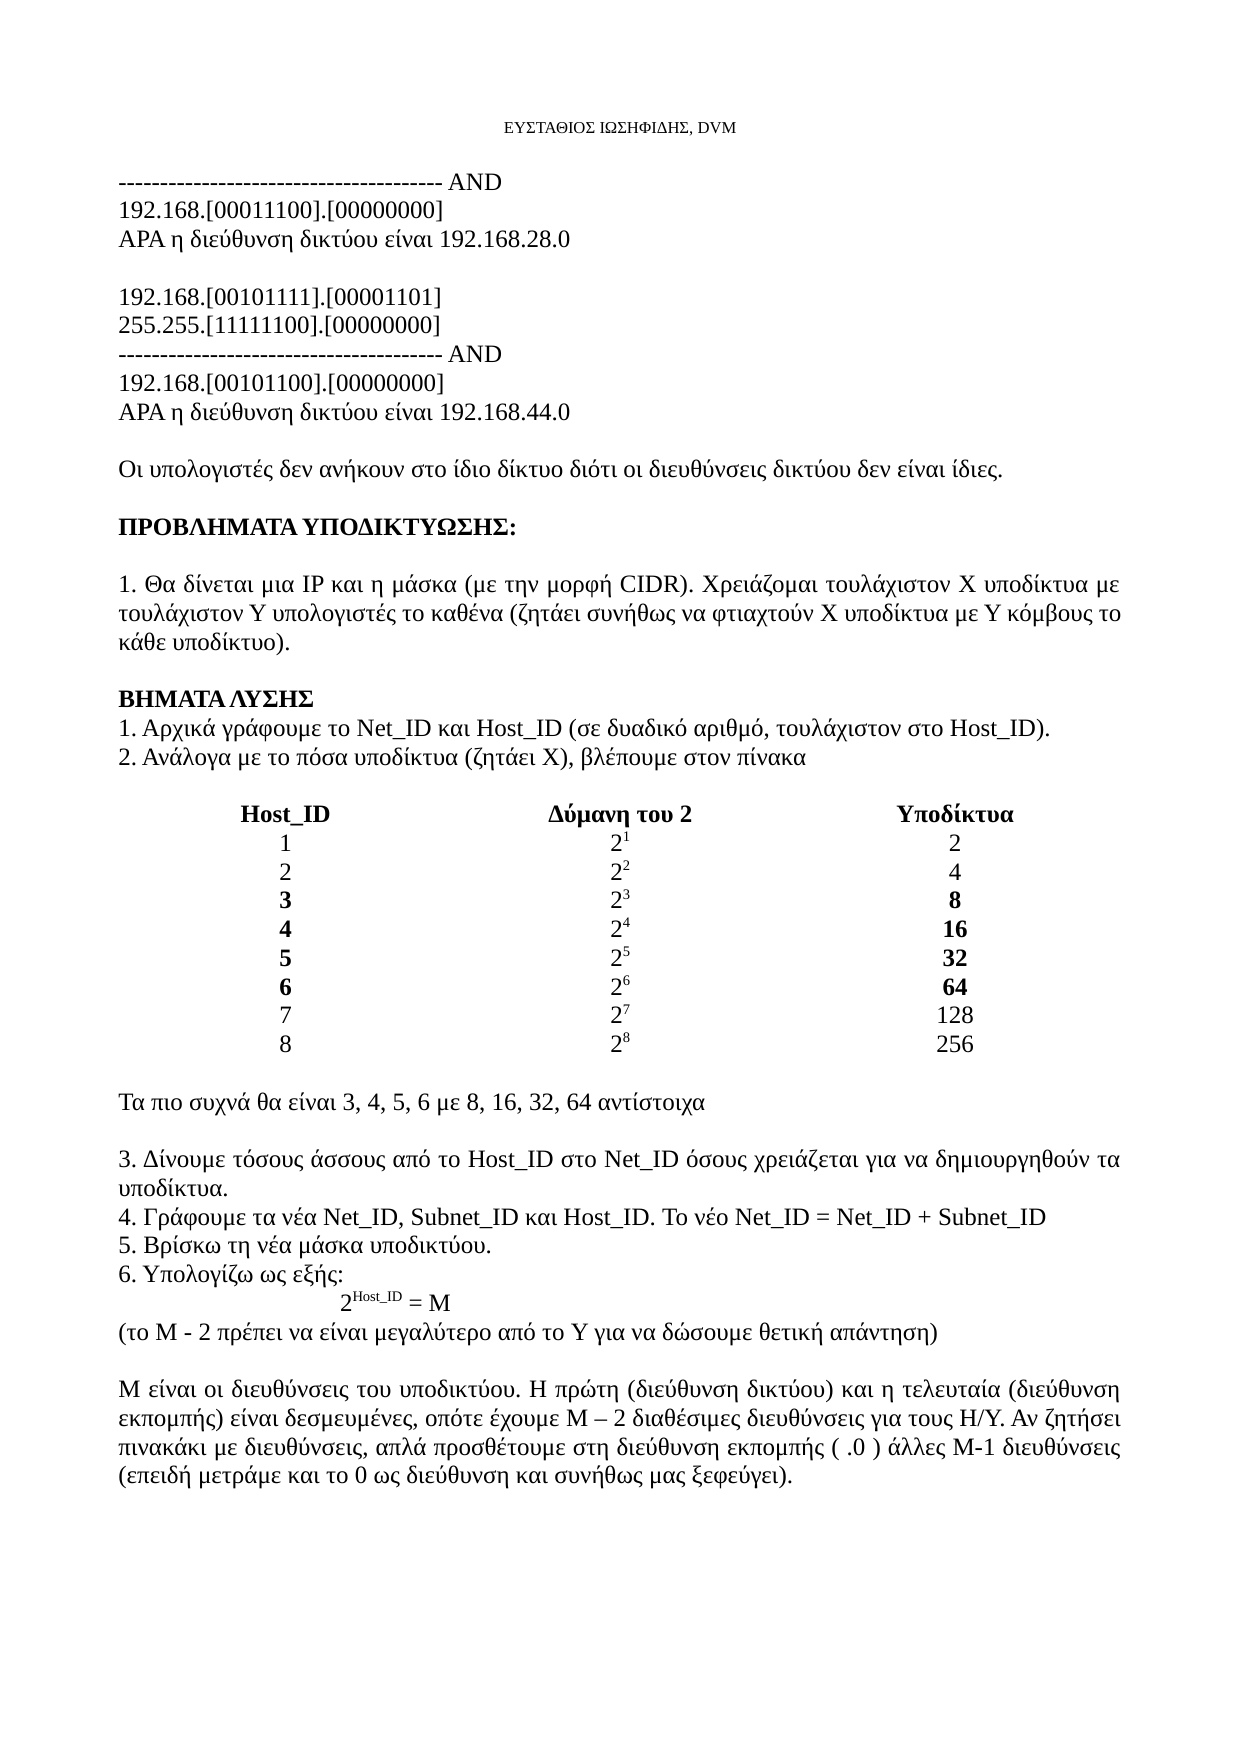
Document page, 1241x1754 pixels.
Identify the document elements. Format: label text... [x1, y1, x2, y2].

text Τα πιο συχνά θα είναι 3, 4, 5, 6 με 8, 16, 32, 64 αντίστοιχα [118, 1087, 1122, 1116]
table_cell 4 [788, 857, 1122, 886]
table_cell 2 [788, 828, 1122, 857]
text --------------------------------------- AND [118, 167, 1122, 196]
table_cell 7 [118, 1001, 453, 1029]
table_cell 8 [118, 1029, 453, 1058]
table_cell 22 [453, 857, 787, 886]
text 192.168.[00011100].[00000000] [118, 196, 1122, 224]
text Μ είναι οι διευθύνσεις του υποδικτύου. Η πρώτη (διεύθυνση δικτύου) και η τελευταία (διεύθυνση εκπομπής) είναι δεσμευμένες, οπότε έχουμε Μ – 2 διαθέσιμες διευθύνσεις για τους Η/Υ. Αν ζητήσει πινακάκι με διευθύνσεις, απλά προσθέτουμε στη διεύθυνση εκπομπής ( .0 ) άλλες Μ-1 διευθύνσεις (επειδή μετράμε και το 0 ως διεύθυνση και συνήθως μας ξεφεύγει). [118, 1374, 1122, 1489]
table_cell 23 [453, 886, 787, 914]
text 1. Θα δίνεται μια IP και η μάσκα (με την μορφή CIDR). Χρειάζομαι τουλάχιστον Χ υποδίκτυα με τουλάχιστον Υ υπολογιστές το καθένα (ζητάει συνήθως να φτιαχτούν Χ υποδίκτυα με Υ κόμβους το κάθε υποδίκτυο). [118, 569, 1122, 656]
table_cell 256 [788, 1029, 1122, 1058]
table_cell 8 [788, 886, 1122, 914]
table_header Host_ID [118, 799, 453, 828]
text 2. Ανάλογα με το πόσα υποδίκτυα (ζητάει Χ), βλέπουμε στον πίνακα [118, 742, 1122, 771]
table_cell 27 [453, 1001, 787, 1029]
text (το Μ - 2 πρέπει να είναι μεγαλύτερο από το Y για να δώσουμε θετική απάντηση) [118, 1317, 1122, 1346]
table_cell 3 [118, 886, 453, 914]
table_header Δύμανη του 2 [453, 799, 787, 828]
text 192.168.[00101100].[00000000] [118, 368, 1122, 397]
table_cell 128 [788, 1001, 1122, 1029]
table_cell 2 [118, 857, 453, 886]
text 192.168.[00101111].[00001101] [118, 282, 1122, 311]
text Οι υπολογιστές δεν ανήκουν στο ίδιο δίκτυο διότι οι διευθύνσεις δικτύου δεν είναι ίδιες. [118, 454, 1122, 483]
text ΑΡΑ η διεύθυνση δικτύου είναι 192.168.28.0 [118, 224, 1122, 253]
table_cell 24 [453, 914, 787, 943]
text 3. Δίνουμε τόσους άσσους από το Host_ID στο Net_ID όσους χρειάζεται για να δημιουργηθούν τα υποδίκτυα. [118, 1144, 1122, 1202]
table_cell 21 [453, 828, 787, 857]
text ΑΡΑ η διεύθυνση δικτύου είναι 192.168.44.0 [118, 397, 1122, 426]
table_cell 5 [118, 943, 453, 972]
table_cell 1 [118, 828, 453, 857]
table_cell 6 [118, 972, 453, 1001]
text ΒΗΜΑΤΑ ΛΥΣΗΣ [118, 684, 1122, 713]
table_cell 26 [453, 972, 787, 1001]
text 2Host_ID = M [118, 1288, 1122, 1317]
table_cell 28 [453, 1029, 787, 1058]
text 1. Αρχικά γράφουμε το Net_ID και Host_ID (σε δυαδικό αριθμό, τουλάχιστον στο Host_ID). [118, 713, 1122, 742]
text 255.255.[11111100].[00000000] [118, 311, 1122, 339]
text 4. Γράφουμε τα νέα Net_ID, Subnet_ID και Host_ID. Το νέο Net_ID = Net_ID + Subnet_ID [118, 1202, 1122, 1231]
table_cell 32 [788, 943, 1122, 972]
text 6. Υπολογίζω ως εξής: [118, 1259, 1122, 1288]
table_cell 25 [453, 943, 787, 972]
table_cell 16 [788, 914, 1122, 943]
text 5. Βρίσκω τη νέα μάσκα υποδικτύου. [118, 1231, 1122, 1259]
table_header Υποδίκτυα [788, 799, 1122, 828]
text ΠΡΟΒΛΗΜΑΤΑ ΥΠΟΔΙΚΤΥΩΣΗΣ: [118, 512, 1122, 541]
table_cell 64 [788, 972, 1122, 1001]
table_cell 4 [118, 914, 453, 943]
text --------------------------------------- AND [118, 339, 1122, 368]
